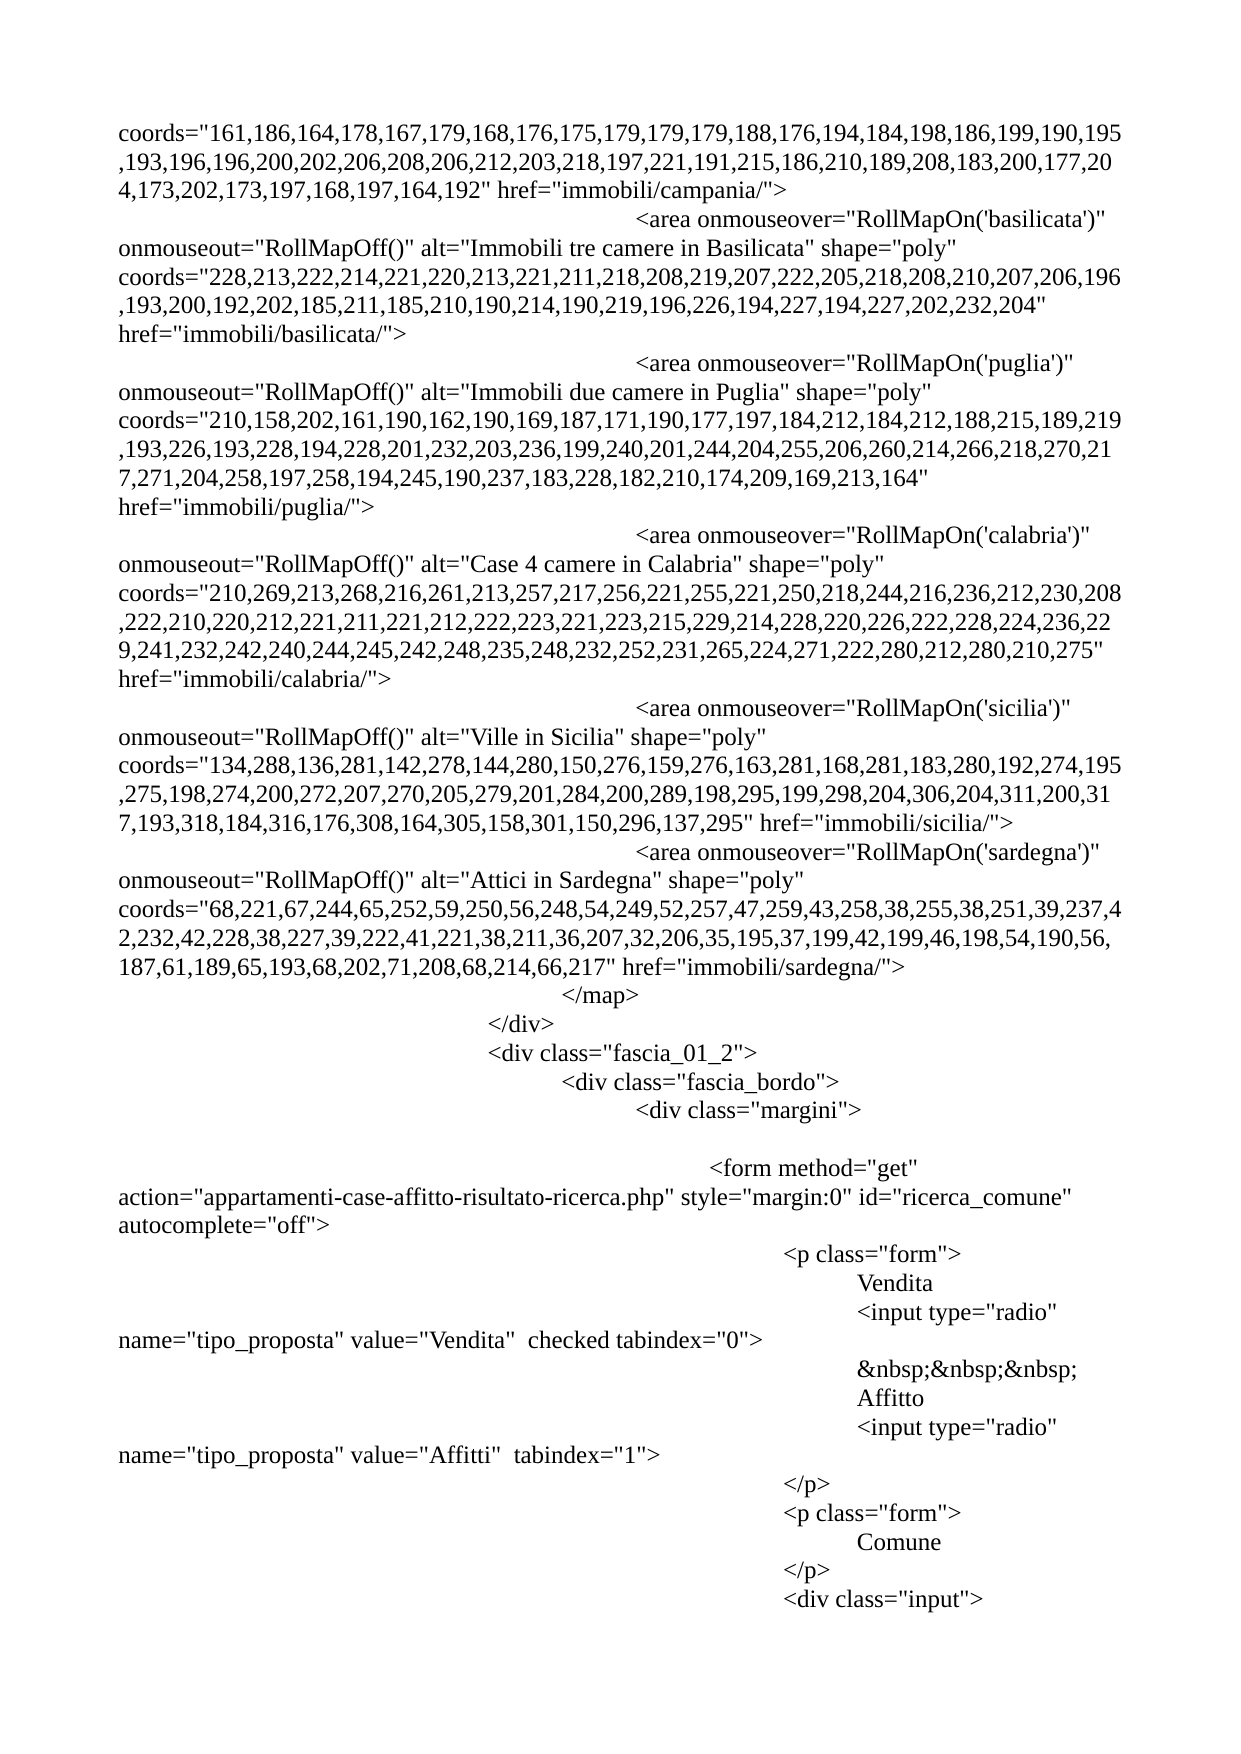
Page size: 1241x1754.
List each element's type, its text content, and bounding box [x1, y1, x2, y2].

text coords="161,186,164,178,167,179,168,176,175,179,179,179,188,176,194,184,198,186,199,190,195,193,196,196,200,202,206,208,206,212,203,218,197,221,191,215,186,210,189,208,183,200,177,204,173,202,173,197,168,197,164,192" href="immobili/campania/"> <area onmouseover="RollMapOn('basilicata')" onmouseout="RollMapOff()" alt="Immobili tre camere in Basilicata" shape="poly" coords="228,213,222,214,221,220,213,221,211,218,208,219,207,222,205,218,208,210,207,206,196,193,200,192,202,185,211,185,210,190,214,190,219,196,226,194,227,194,227,202,232,204" href="immobili/basilicata/"> <area onmouseover="RollMapOn('puglia')" onmouseout="RollMapOff()" alt="Immobili due camere in Puglia" shape="poly" coords="210,158,202,161,190,162,190,169,187,171,190,177,197,184,212,184,212,188,215,189,219,193,226,193,228,194,228,201,232,203,236,199,240,201,244,204,255,206,260,214,266,218,270,217,271,204,258,197,258,194,245,190,237,183,228,182,210,174,209,169,213,164" href="immobili/puglia/"> <area onmouseover="RollMapOn('calabria')" onmouseout="RollMapOff()" alt="Case 4 camere in Calabria" shape="poly" coords="210,269,213,268,216,261,213,257,217,256,221,255,221,250,218,244,216,236,212,230,208,222,210,220,212,221,211,221,212,222,223,221,223,215,229,214,228,220,226,222,228,224,236,229,241,232,242,240,244,245,242,248,235,248,232,252,231,265,224,271,222,280,212,280,210,275" href="immobili/calabria/"> <area onmouseover="RollMapOn('sicilia')" onmouseout="RollMapOff()" alt="Ville in Sicilia" shape="poly" coords="134,288,136,281,142,278,144,280,150,276,159,276,163,281,168,281,183,280,192,274,195,275,198,274,200,272,207,270,205,279,201,284,200,289,198,295,199,298,204,306,204,311,200,317,193,318,184,316,176,308,164,305,158,301,150,296,137,295" href="immobili/sicilia/"> <area onmouseover="RollMapOn('sardegna')" onmouseout="RollMapOff()" alt="Attici in Sardegna" shape="poly" coords="68,221,67,244,65,252,59,250,56,248,54,249,52,257,47,259,43,258,38,255,38,251,39,237,42,232,42,228,38,227,39,222,41,221,38,211,36,207,32,206,35,195,37,199,42,199,46,198,54,190,56,187,61,189,65,193,68,202,71,208,68,214,66,217" href="immobili/sardegna/"> </map> </div> <div class="fascia_01_2"> <div class="fascia_bordo"> <div class="margini"> <form method="get" action="appartamenti-case-affitto-risultato-ricerca.php" style="margin:0" id="ricerca_comune" autocomplete="off"> <p class="form"> Vendita <input type="radio" name="tipo_proposta" value="Vendita" checked tabindex="0"> &nbsp;&nbsp;&nbsp; Affitto <input type="radio" name="tipo_proposta" value="Affitti" tabindex="1"> </p> <p class="form"> Comune </p> <div class="input"> [118, 118, 1122, 1613]
